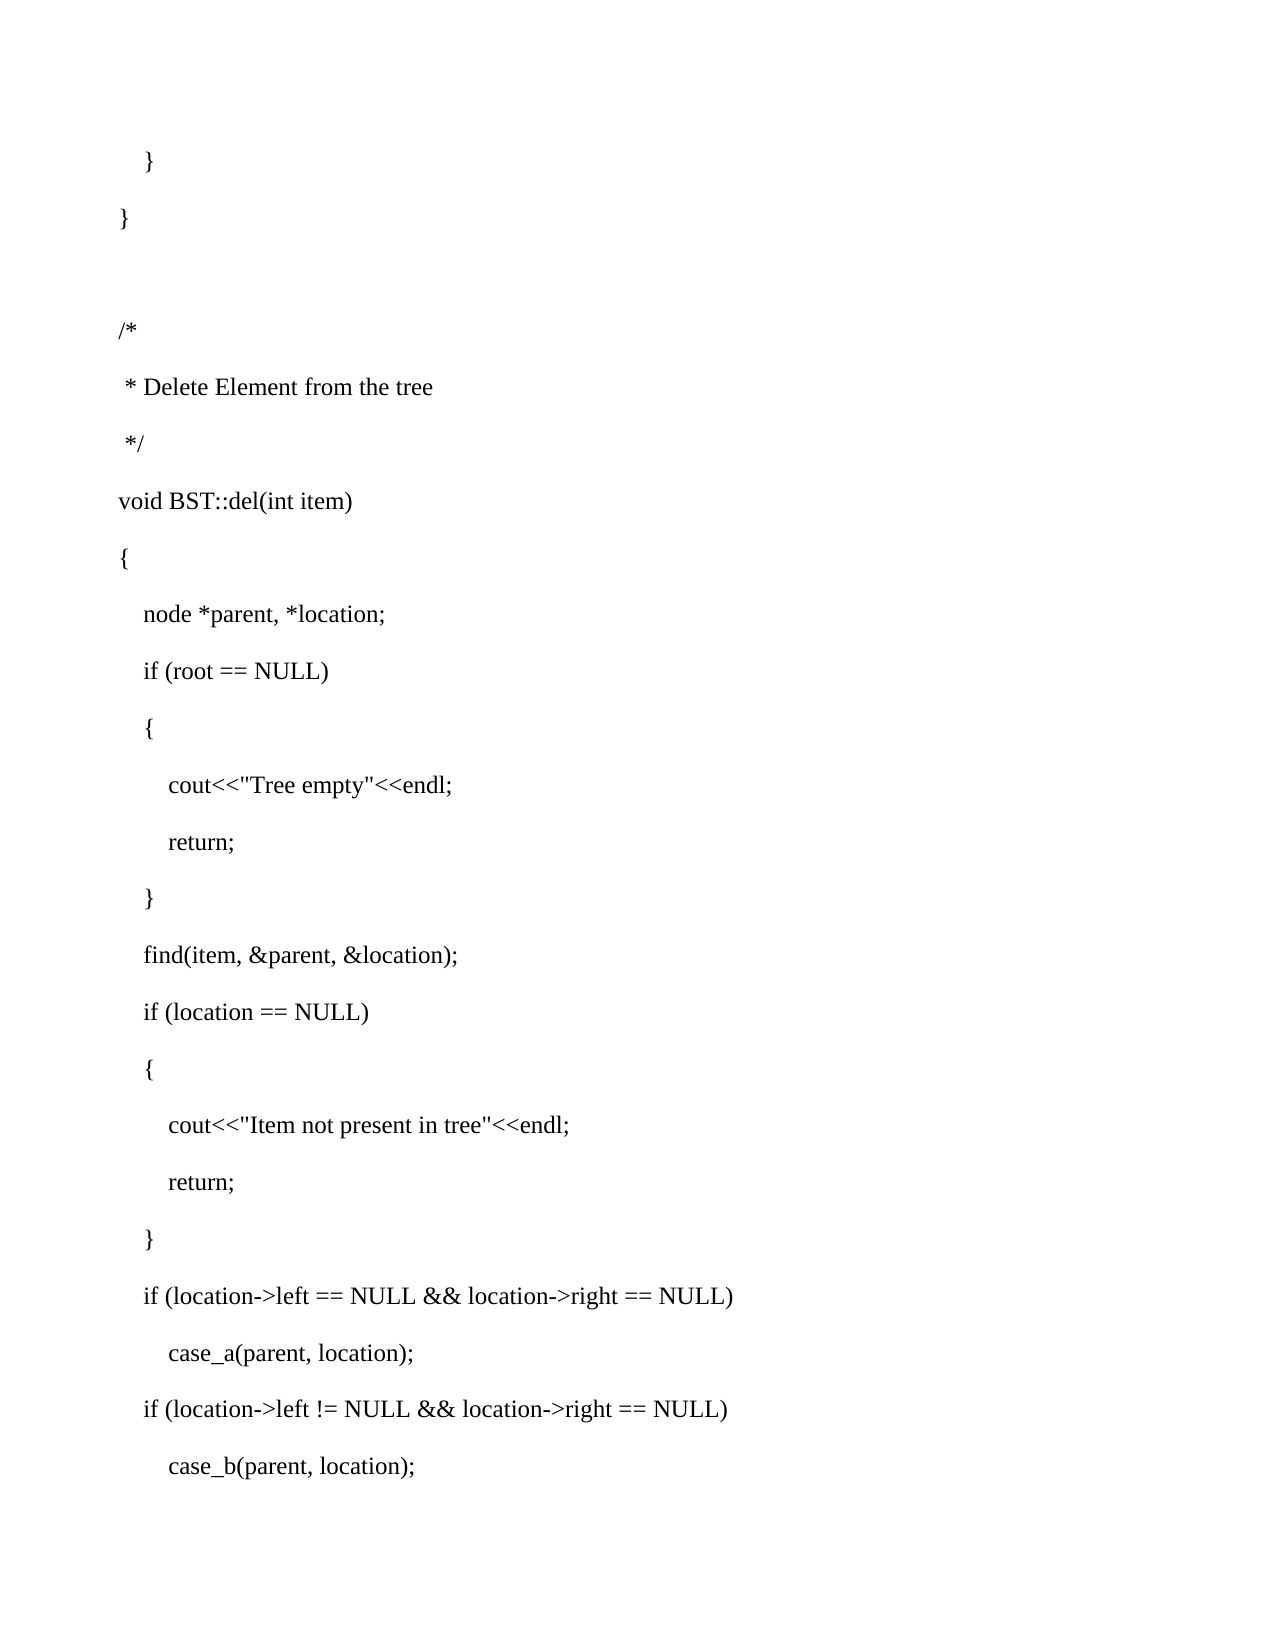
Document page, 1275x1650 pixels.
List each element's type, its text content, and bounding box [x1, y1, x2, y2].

text if (location == NULL) [118, 997, 1157, 1026]
text cout<<"Tree empty"<<endl; [118, 770, 1157, 799]
text case_b(parent, location); [118, 1451, 1157, 1480]
text if (location->left != NULL && location->right == NULL) [118, 1394, 1157, 1423]
text */ [118, 429, 1157, 458]
text case_a(parent, location); [118, 1338, 1157, 1366]
text find(item, &parent, &location); [118, 940, 1157, 969]
text } [118, 203, 1157, 232]
text void BST::del(int item) [118, 486, 1157, 515]
text { [118, 543, 1157, 572]
text if (root == NULL) [118, 656, 1157, 685]
text /* [118, 316, 1157, 344]
text node *parent, *location; [118, 599, 1157, 628]
text } [118, 146, 1157, 175]
text * Delete Element from the tree [118, 372, 1157, 401]
text return; [118, 1167, 1157, 1196]
text if (location->left == NULL && location->right == NULL) [118, 1281, 1157, 1309]
text { [118, 713, 1157, 742]
text } [118, 1224, 1157, 1253]
text } [118, 883, 1157, 912]
text { [118, 1054, 1157, 1082]
text cout<<"Item not present in tree"<<endl; [118, 1111, 1157, 1139]
text return; [118, 827, 1157, 855]
